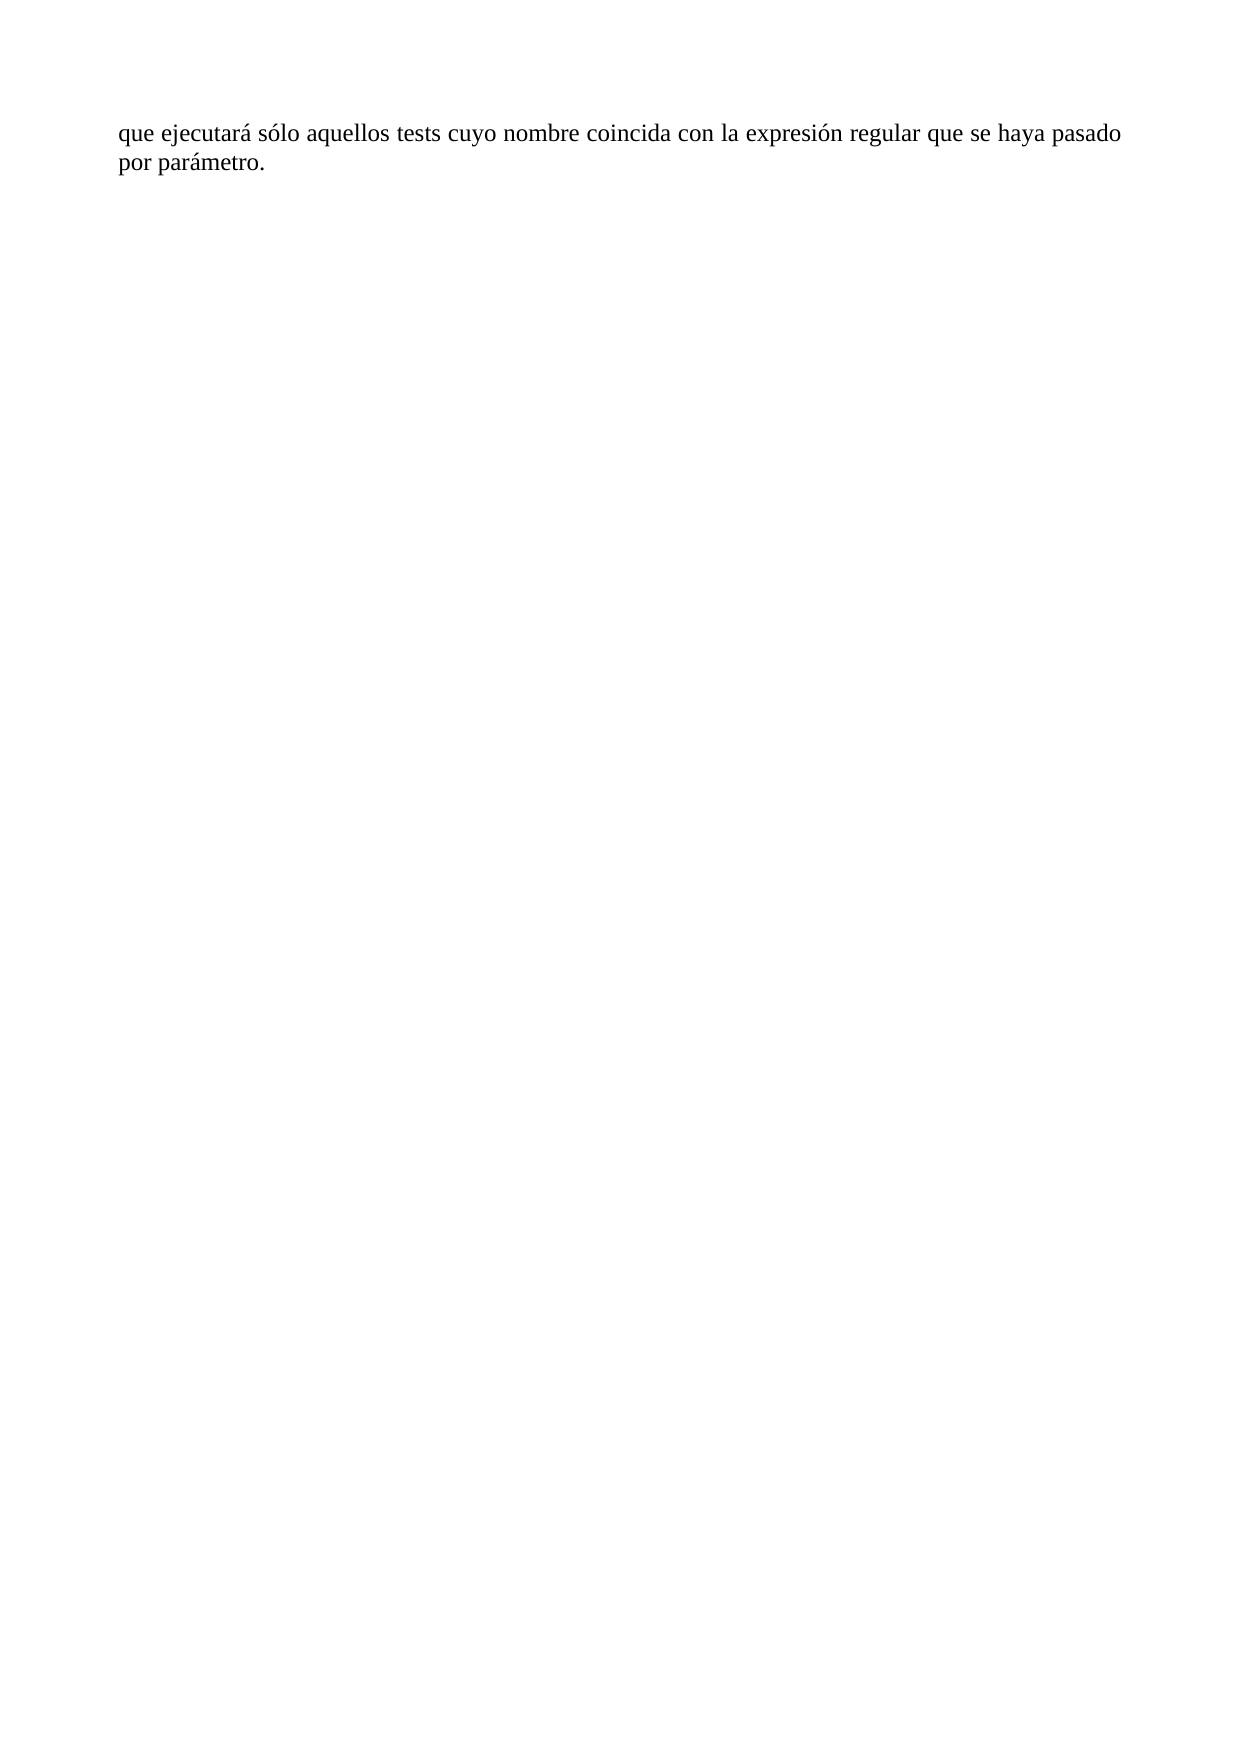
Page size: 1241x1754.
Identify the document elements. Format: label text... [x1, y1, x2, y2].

text que ejecutará sólo aquellos tests cuyo nombre coincida con la expresión regular que se haya pasado por parámetro. [118, 118, 1122, 176]
